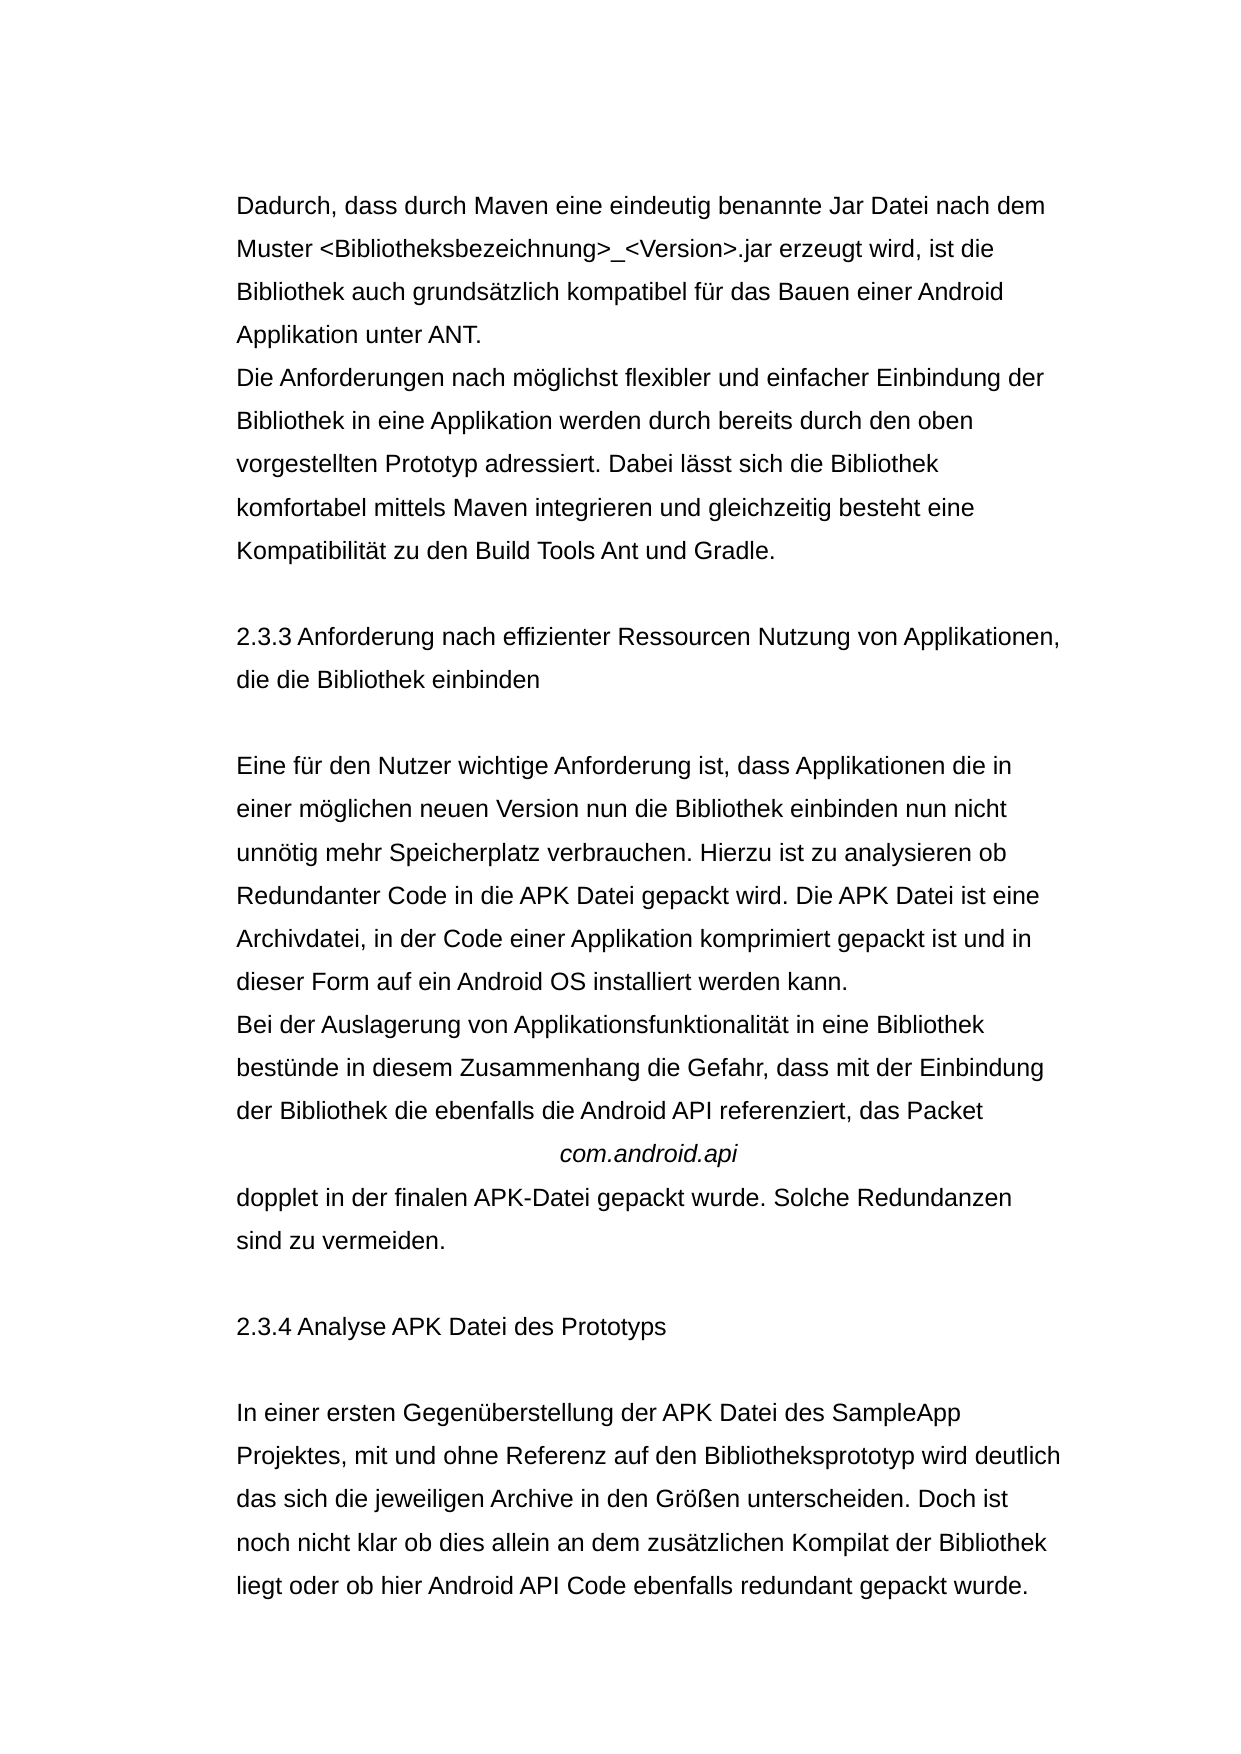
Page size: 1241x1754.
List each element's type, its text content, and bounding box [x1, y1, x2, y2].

text In einer ersten Gegenüberstellung der APK Datei des SampleApp Projektes, mit und ohne Referenz auf den Bibliotheksprototyp wird deutlich das sich die jeweiligen Archive in den Größen unterscheiden. Doch ist noch nicht klar ob dies allein an dem zusätzlichen Kompilat der Bibliothek liegt oder ob hier Android API Code ebenfalls redundant gepackt wurde. [236, 1398, 1063, 1599]
text Die Anforderungen nach möglichst flexibler und einfacher Einbindung der Bibliothek in eine Applikation werden durch bereits durch den oben vorgestellten Prototyp adressiert. Dabei lässt sich die Bibliothek komfortabel mittels Maven integrieren und gleichzeitig besteht eine Kompatibilität zu den Build Tools Ant und Gradle. [236, 363, 1063, 564]
text 2.3.3 Anforderung nach effizienter Ressourcen Nutzung von Applikationen, die die Bibliothek einbinden [236, 622, 1063, 694]
text com.android.api [236, 1139, 1063, 1168]
text Dadurch, dass durch Maven eine eindeutig benannte Jar Datei nach dem Muster <Bibliotheksbezeichnung>_<Version>.jar erzeugt wird, ist die Bibliothek auch grundsätzlich kompatibel für das Bauen einer Android Applikation unter ANT. [236, 191, 1063, 349]
text dopplet in der finalen APK-Datei gepackt wurde. Solche Redundanzen sind zu vermeiden. [236, 1183, 1063, 1254]
text Bei der Auslagerung von Applikationsfunktionalität in eine Bibliothek bestünde in diesem Zusammenhang die Gefahr, dass mit der Einbindung der Bibliothek die ebenfalls die Android API referenziert, das Packet [236, 1010, 1063, 1125]
text Eine für den Nutzer wichtige Anforderung ist, dass Applikationen die in einer möglichen neuen Version nun die Bibliothek einbinden nun nicht unnötig mehr Speicherplatz verbrauchen. Hierzu ist zu analysieren ob Redundanter Code in die APK Datei gepackt wird. Die APK Datei ist eine Archivdatei, in der Code einer Applikation komprimiert gepackt ist und in dieser Form auf ein Android OS installiert werden kann. [236, 751, 1063, 996]
text 2.3.4 Analyse APK Datei des Prototyps [236, 1312, 1063, 1341]
